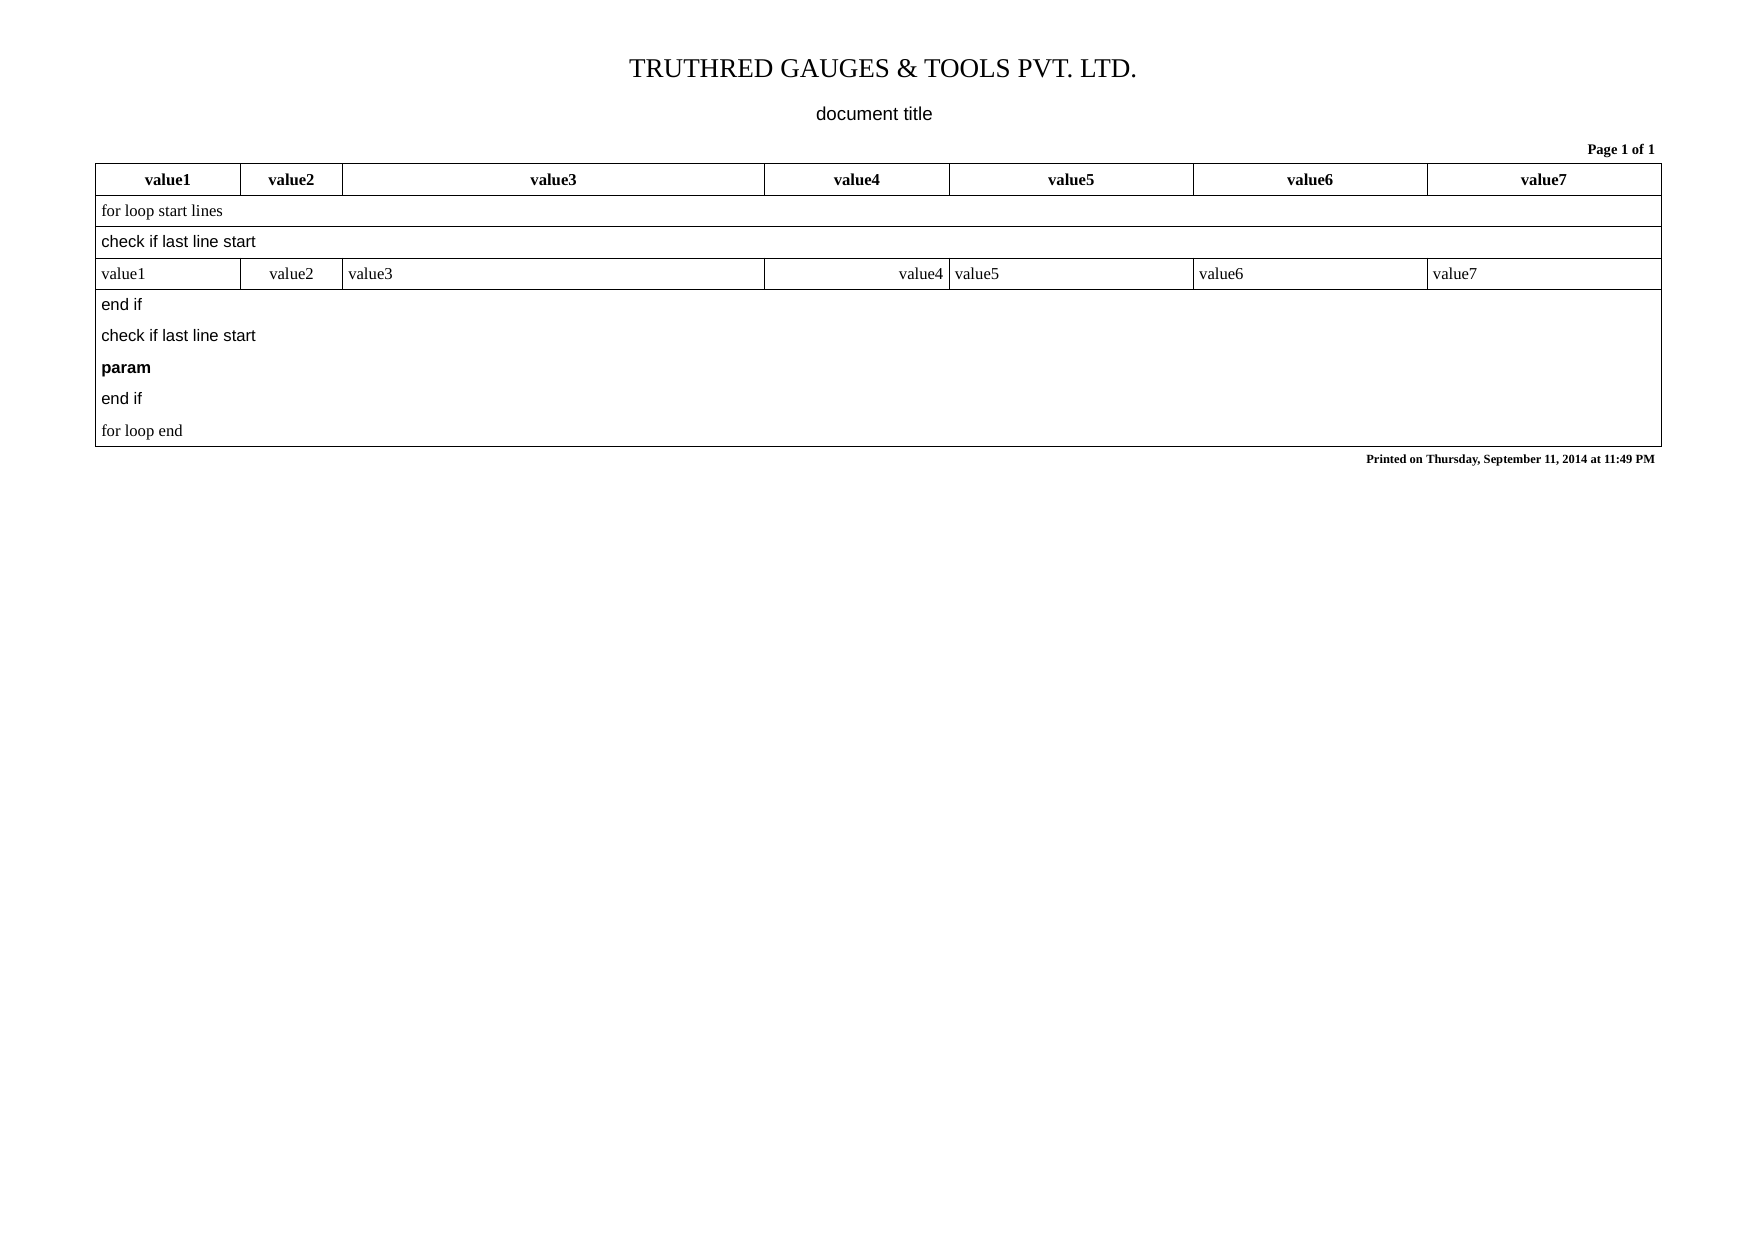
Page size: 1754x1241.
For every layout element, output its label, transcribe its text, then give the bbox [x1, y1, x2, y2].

table_cell check if last line start [96, 227, 1661, 258]
table_cell value5 [950, 259, 1193, 289]
table_cell value2 [241, 164, 342, 195]
table_cell value2 [241, 259, 342, 289]
table_cell value3 [343, 164, 764, 195]
table_cell param [96, 352, 1661, 383]
table_cell value5 [950, 164, 1193, 195]
table_cell value7 [1428, 164, 1661, 195]
table_cell value4 [765, 259, 949, 289]
table_cell for loop start lines [96, 196, 1661, 226]
table_cell value6 [1194, 259, 1427, 289]
table_cell check if last line start [96, 321, 1661, 352]
table_cell Printed on Thursday, September 11, 2014 at 11:48 PM [95, 447, 1661, 478]
table_cell for loop end [96, 415, 1661, 446]
table_cell value1 [96, 164, 240, 195]
table_cell end if [96, 384, 1661, 415]
table_cell value3 [343, 259, 764, 289]
table_cell value4 [765, 164, 949, 195]
table_cell value6 [1194, 164, 1427, 195]
table_cell value1 [96, 259, 240, 289]
table_cell end if [96, 290, 1661, 321]
table_cell value7 [1428, 259, 1661, 289]
table_header Page 1 of 1 [95, 135, 1661, 163]
